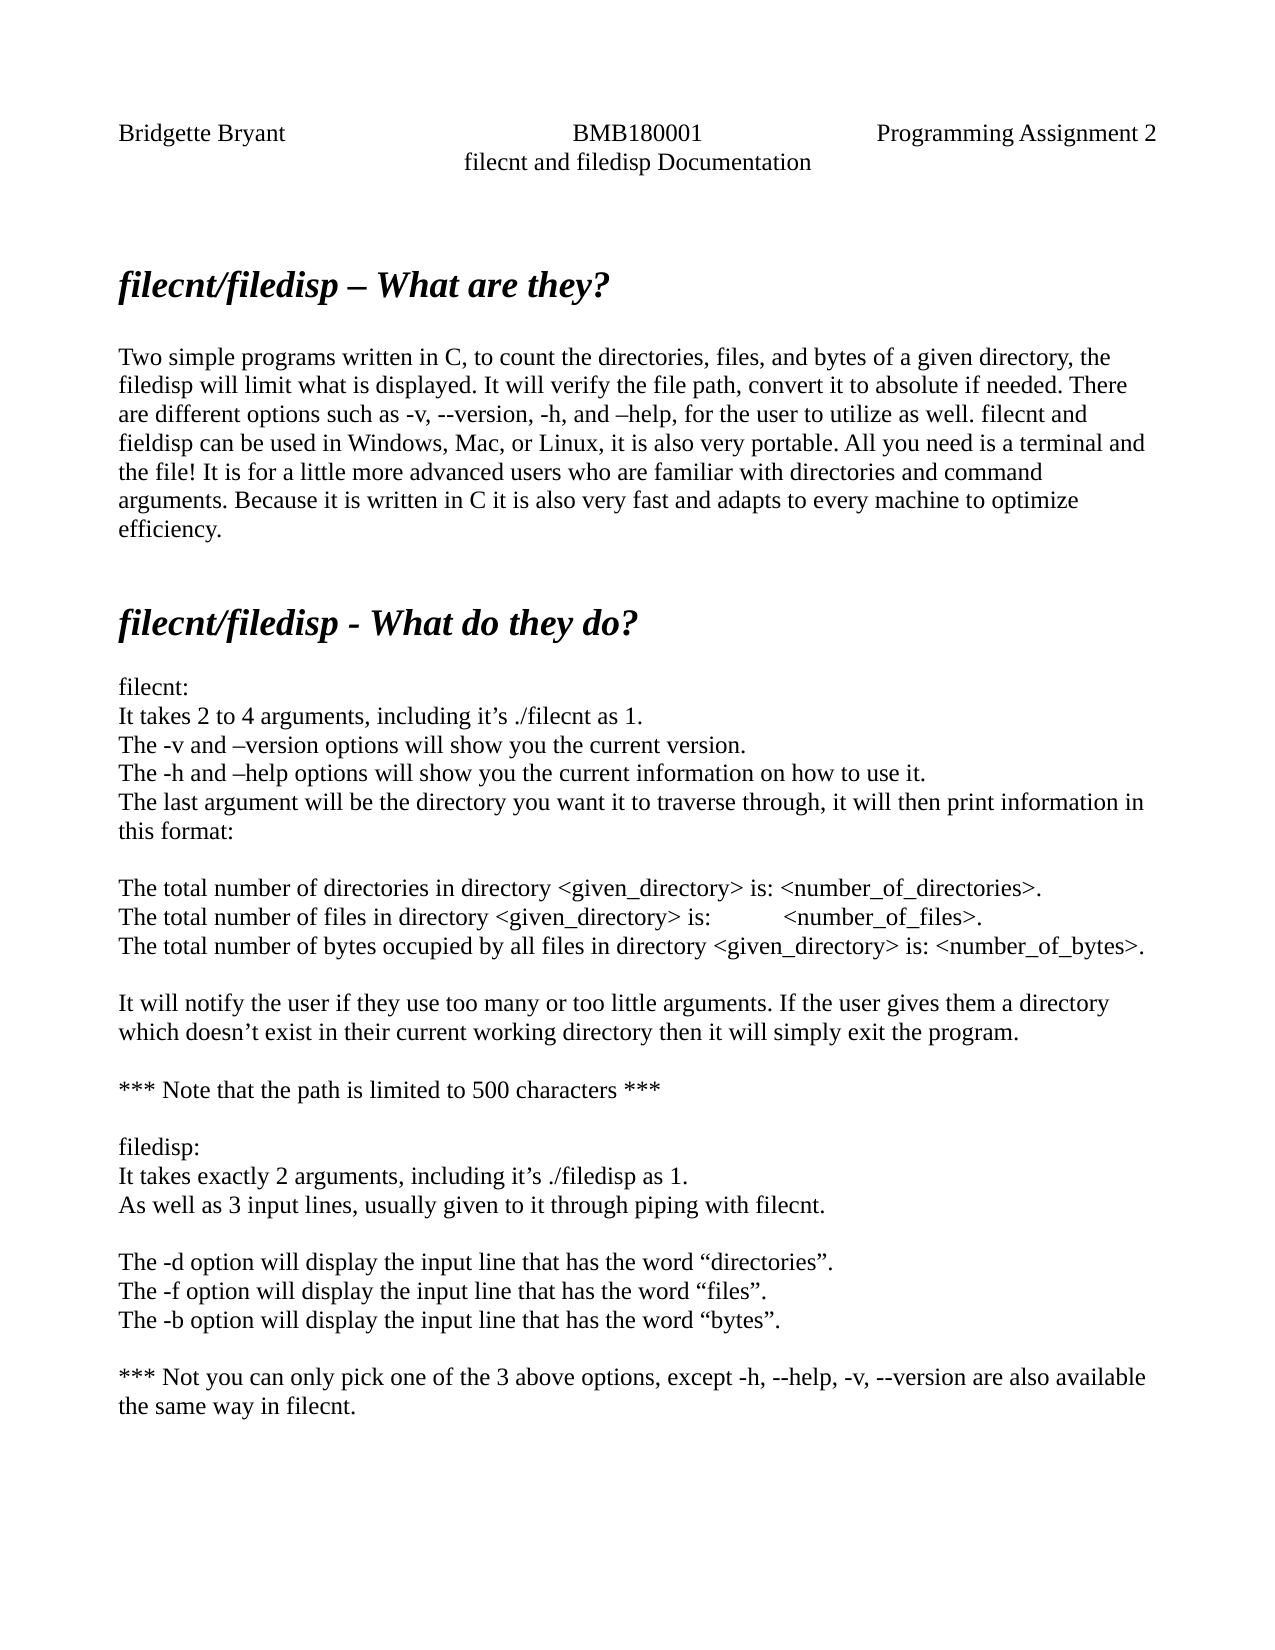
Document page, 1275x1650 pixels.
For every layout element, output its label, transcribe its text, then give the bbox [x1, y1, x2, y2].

text It will notify the user if they use too many or too little arguments. If the user gives them a directory which doesn’t exist in their current working directory then it will simply exit the program. [118, 988, 1157, 1046]
text The last argument will be the directory you want it to traverse through, it will then print information in this format: [118, 787, 1157, 845]
text It takes 2 to 4 arguments, including it’s ./filecnt as 1. [118, 701, 1157, 730]
text *** Note that the path is limited to 500 characters *** [118, 1075, 1157, 1103]
text The -d option will display the input line that has the word “directories”. [118, 1247, 1157, 1276]
text Two simple programs written in C, to count the directories, files, and bytes of a given directory, the filedisp will limit what is displayed. It will verify the file path, convert it to absolute if needed. There are different options such as -v, --version, -h, and –help, for the user to utilize as well. filecnt and fieldisp can be used in Windows, Mac, or Linux, it is also very portable. All you need is a terminal and the file! It is for a little more advanced users who are familiar with directories and command arguments. Because it is written in C it is also very fast and adapts to every machine to optimize efficiency. [118, 342, 1157, 543]
text *** Not you can only pick one of the 3 above options, except -h, --help, -v, --version are also available the same way in filecnt. [118, 1362, 1157, 1420]
text filedisp: [118, 1132, 1157, 1161]
text It takes exactly 2 arguments, including it’s ./filedisp as 1. [118, 1161, 1157, 1190]
text The -v and –version options will show you the current version. [118, 730, 1157, 758]
text filecnt/filedisp – What are they? [118, 263, 1157, 306]
text As well as 3 input lines, usually given to it through piping with filecnt. [118, 1190, 1157, 1218]
text filecnt/filedisp - What do they do? [118, 600, 1157, 643]
text The -b option will display the input line that has the word “bytes”. [118, 1305, 1157, 1333]
text The -f option will display the input line that has the word “files”. [118, 1276, 1157, 1305]
text The -h and –help options will show you the current information on how to use it. [118, 758, 1157, 787]
text The total number of files in directory <given_directory> is: <number_of_files>. [118, 902, 1157, 931]
text filecnt: [118, 672, 1157, 701]
text The total number of bytes occupied by all files in directory <given_directory> is: <number_of_bytes>. [118, 931, 1157, 960]
text The total number of directories in directory <given_directory> is: <number_of_directories>. [118, 873, 1157, 902]
